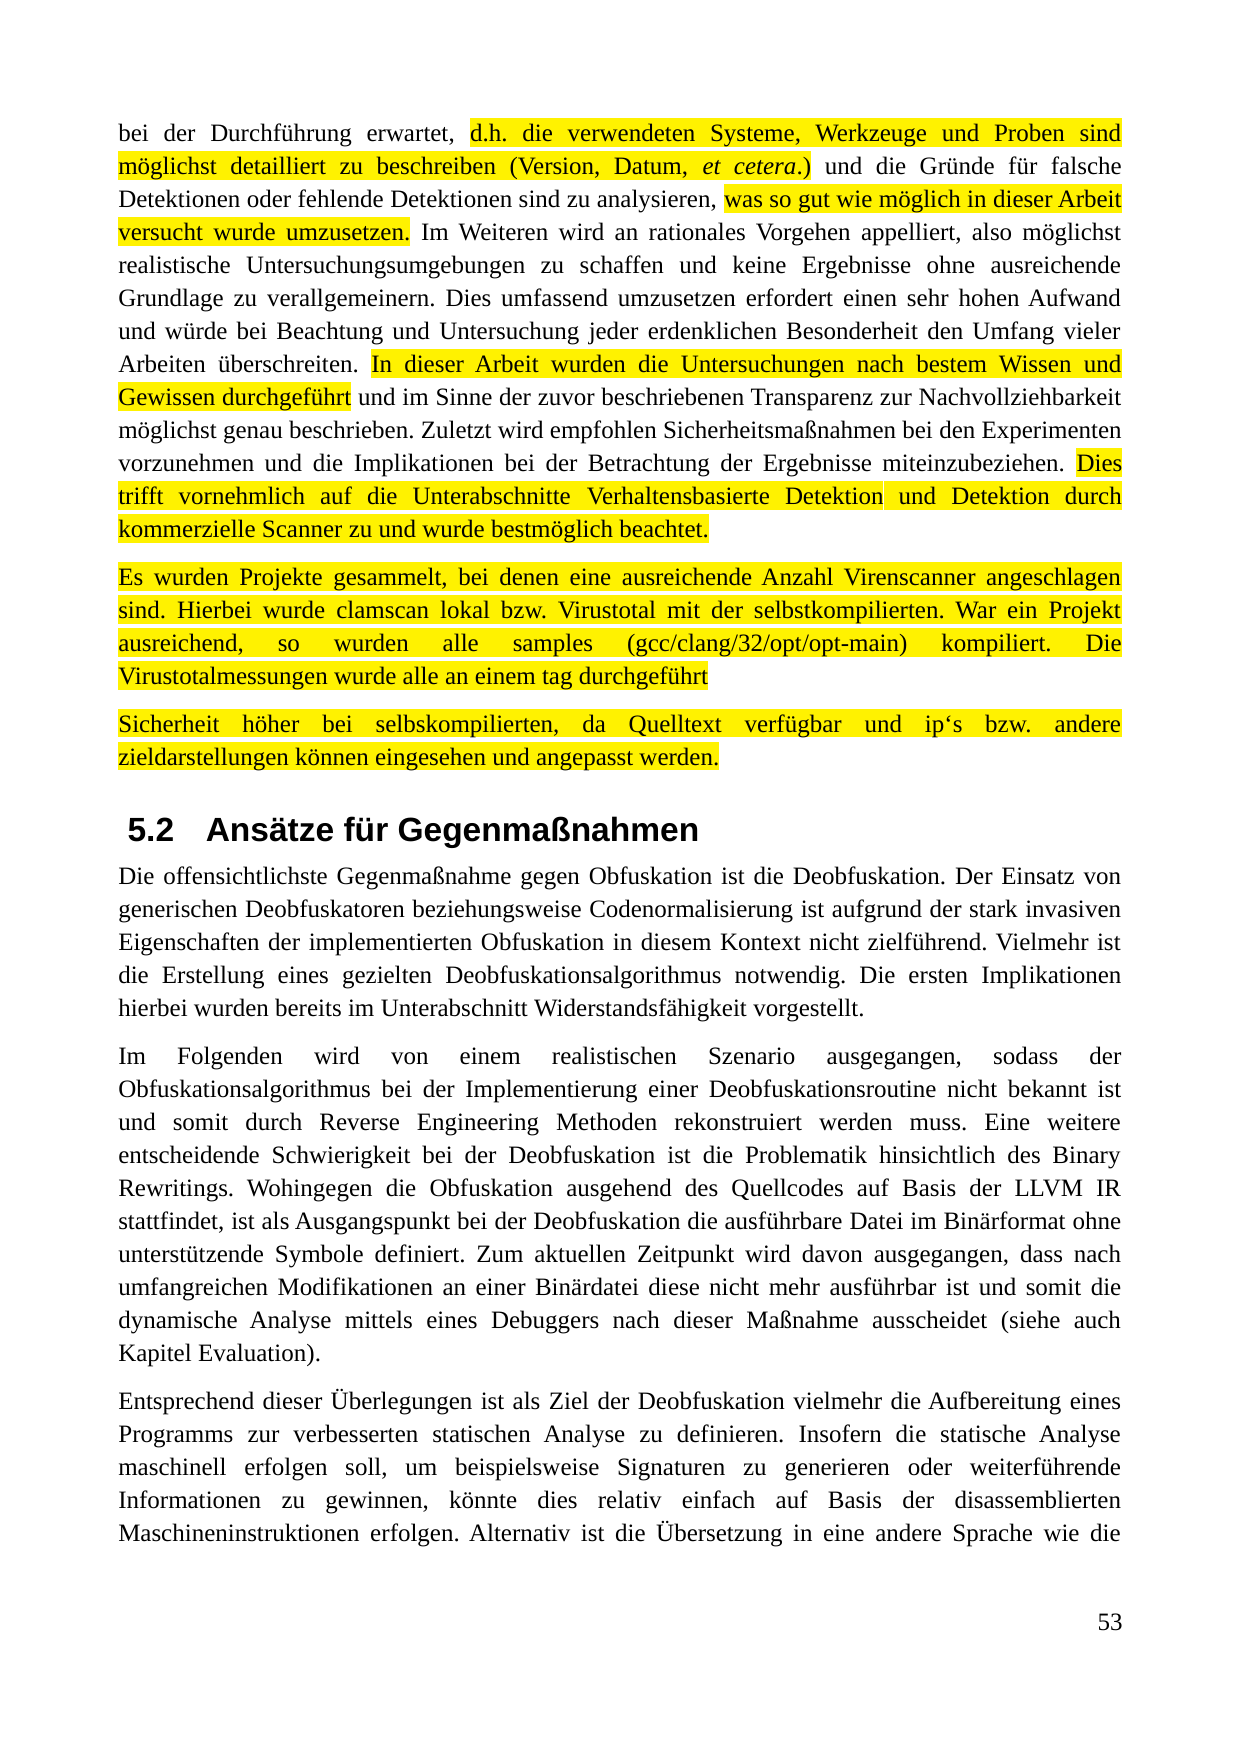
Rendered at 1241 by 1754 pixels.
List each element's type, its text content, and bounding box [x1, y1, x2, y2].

text Im Folgenden wird von einem realistischen Szenario ausgegangen, sodass der Obfuskationsalgorithmus bei der Implementierung einer Deobfuskationsroutine nicht bekannt ist und somit durch Reverse Engineering Methoden rekonstruiert werden muss. Eine weitere entscheidende Schwierigkeit bei der Deobfuskation ist die Problematik hinsichtlich des Binary Rewritings. Wohingegen die Obfuskation ausgehend des Quellcodes auf Basis der LLVM IR stattfindet, ist als Ausgangspunkt bei der Deobfuskation die ausführbare Datei im Binärformat ohne unterstützende Symbole definiert. Zum aktuellen Zeitpunkt wird davon ausgegangen, dass nach umfangreichen Modifikationen an einer Binärdatei diese nicht mehr ausführbar ist und somit die dynamische Analyse mittels eines Debuggers nach dieser Maßnahme ausscheidet (siehe auch Kapitel Evaluation). [118, 1041, 1122, 1367]
text Entsprechend dieser Überlegungen ist als Ziel der Deobfuskation vielmehr die Aufbereitung eines Programms zur verbesserten statischen Analyse zu definieren. Insofern die statische Analyse maschinell erfolgen soll, um beispielsweise Signaturen zu generieren oder weiterführende Informationen zu gewinnen, könnte dies relativ einfach auf Basis der disassemblierten Maschineninstruktionen erfolgen. Alternativ ist die Übersetzung in eine andere Sprache wie die [118, 1386, 1122, 1547]
text bei der Durchführung erwartet, d.h. die verwendeten Systeme, Werkzeuge und Proben sind möglichst detailliert zu beschreiben (Version, Datum, et cetera.) und die Gründe für falsche Detektionen oder fehlende Detektionen sind zu analysieren, was so gut wie möglich in dieser Arbeit versucht wurde umzusetzen. Im Weiteren wird an rationales Vorgehen appelliert, also möglichst realistische Untersuchungsumgebungen zu schaffen und keine Ergebnisse ohne ausreichende Grundlage zu verallgemeinern. Dies umfassend umzusetzen erfordert einen sehr hohen Aufwand und würde bei Beachtung und Untersuchung jeder erdenklichen Besonderheit den Umfang vieler Arbeiten überschreiten. In dieser Arbeit wurden die Untersuchungen nach bestem Wissen und Gewissen durchgeführt und im Sinne der zuvor beschriebenen Transparenz zur Nachvollziehbarkeit möglichst genau beschrieben. Zuletzt wird empfohlen Sicherheitsmaßnahmen bei den Experimenten vorzunehmen und die Implikationen bei der Betrachtung der Ergebnisse miteinzubeziehen. Dies trifft vornehmlich auf die Unterabschnitte Verhaltensbasierte Detektion und Detektion durch kommerzielle Scanner zu und wurde bestmöglich beachtet. [118, 118, 1122, 543]
text Die offensichtlichste Gegenmaßnahme gegen Obfuskation ist die Deobfuskation. Der Einsatz von generischen Deobfuskatoren beziehungsweise Codenormalisierung ist aufgrund der stark invasiven Eigenschaften der implementierten Obfuskation in diesem Kontext nicht zielführend. Vielmehr ist die Erstellung eines gezielten Deobfuskationsalgorithmus notwendig. Die ersten Implikationen hierbei wurden bereits im Unterabschnitt Widerstandsfähigkeit vorgestellt. [118, 861, 1122, 1022]
text Es wurden Projekte gesammelt, bei denen eine ausreichende Anzahl Virenscanner angeschlagen sind. Hierbei wurde clamscan lokal bzw. Virustotal mit der selbstkompilierten. War ein Projekt ausreichend, so wurden alle samples (gcc/clang/32/opt/opt-main) kompiliert. Die Virustotalmessungen wurde alle an einem tag durchgeführt [118, 562, 1122, 690]
text Sicherheit höher bei selbskompilierten, da Quelltext verfügbar und ip‘s bzw. andere zieldarstellungen können eingesehen und angepasst werden. [118, 709, 1122, 770]
subtitle Ansätze für Gegenmaßnahmen [118, 810, 1122, 849]
